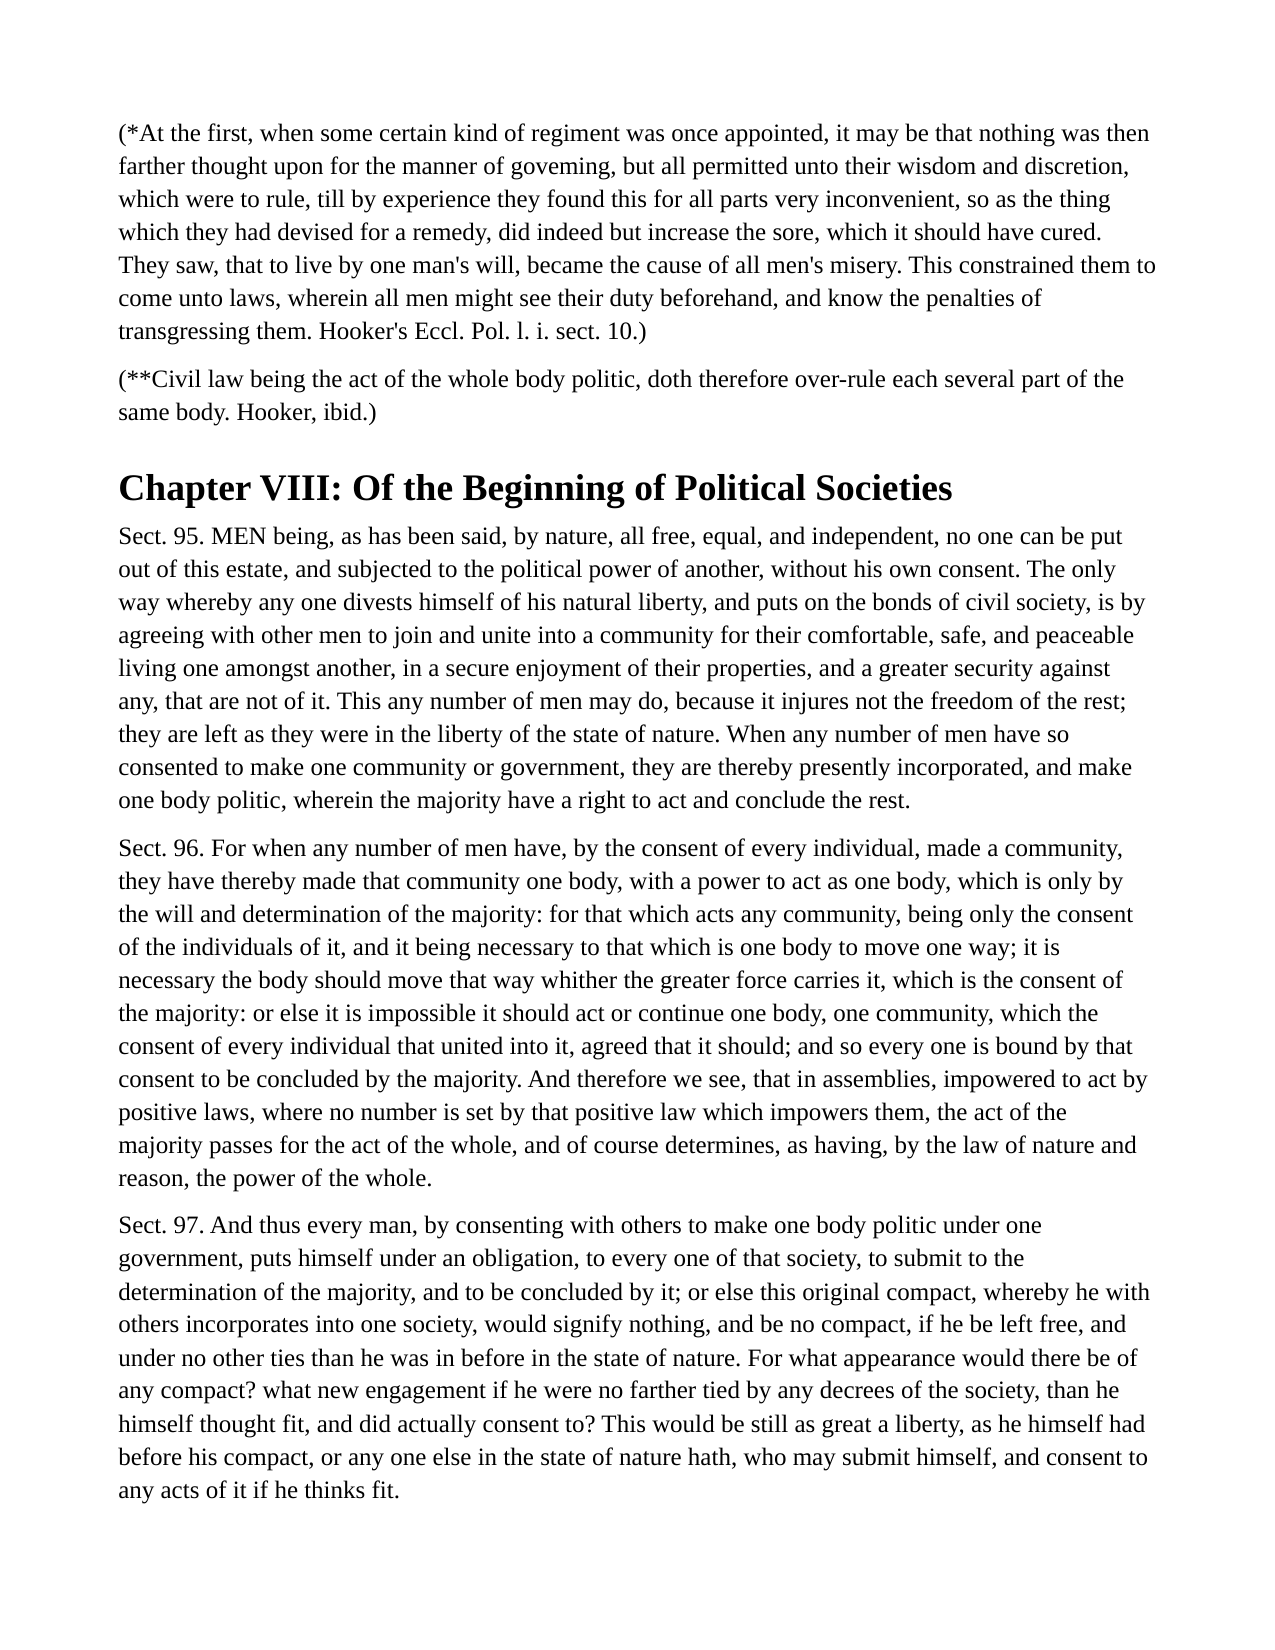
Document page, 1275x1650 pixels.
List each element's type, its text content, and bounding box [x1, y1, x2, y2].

text Sect. 95. MEN being, as has been said, by nature, all free, equal, and independent, no one can be put out of this estate, and subjected to the political power of another, without his own consent. The only way whereby any one divests himself of his natural liberty, and puts on the bonds of civil society, is by agreeing with other men to join and unite into a community for their comfortable, safe, and peaceable living one amongst another, in a secure enjoyment of their properties, and a greater security against any, that are not of it. This any number of men may do, because it injures not the freedom of the rest; they are left as they were in the liberty of the state of nature. When any number of men have so consented to make one community or government, they are thereby presently incorporated, and make one body politic, wherein the majority have a right to act and conclude the rest. [118, 521, 1157, 814]
text (*At the first, when some certain kind of regiment was once appointed, it may be that nothing was then farther thought upon for the manner of goveming, but all permitted unto their wisdom and discretion, which were to rule, till by experience they found this for all parts very inconvenient, so as the thing which they had devised for a remedy, did indeed but increase the sore, which it should have cured. They saw, that to live by one man's will, became the cause of all men's misery. This constrained them to come unto laws, wherein all men might see their duty beforehand, and know the penalties of transgressing them. Hooker's Eccl. Pol. l. i. sect. 10.) [118, 118, 1157, 345]
text Sect. 97. And thus every man, by consenting with others to make one body politic under one government, puts himself under an obligation, to every one of that society, to submit to the determination of the majority, and to be concluded by it; or else this original compact, whereby he with others incorporates into one society, would signify nothing, and be no compact, if he be left free, and under no other ties than he was in before in the state of nature. For what appearance would there be of any compact? what new engagement if he were no farther tied by any decrees of the society, than he himself thought fit, and did actually consent to? This would be still as great a liberty, as he himself had before his compact, or any one else in the state of nature hath, who may submit himself, and consent to any acts of it if he thinks fit. [118, 1211, 1157, 1503]
text Sect. 96. For when any number of men have, by the consent of every individual, made a community, they have thereby made that community one body, with a power to act as one body, which is only by the will and determination of the majority: for that which acts any community, being only the consent of the individuals of it, and it being necessary to that which is one body to move one way; it is necessary the body should move that way whither the greater force carries it, which is the consent of the majority: or else it is impossible it should act or continue one body, one community, which the consent of every individual that united into it, agreed that it should; and so every one is bound by that consent to be concluded by the majority. And therefore we see, that in assemblies, impowered to act by positive laws, where no number is set by that positive law which impowers them, the act of the majority passes for the act of the whole, and of course determines, as having, by the law of nature and reason, the power of the whole. [118, 833, 1157, 1192]
subtitle Chapter VIII: Of the Beginning of Political Societies [118, 465, 1157, 508]
text (**Civil law being the act of the whole body politic, doth therefore over-rule each several part of the same body. Hooker, ibid.) [118, 364, 1157, 426]
